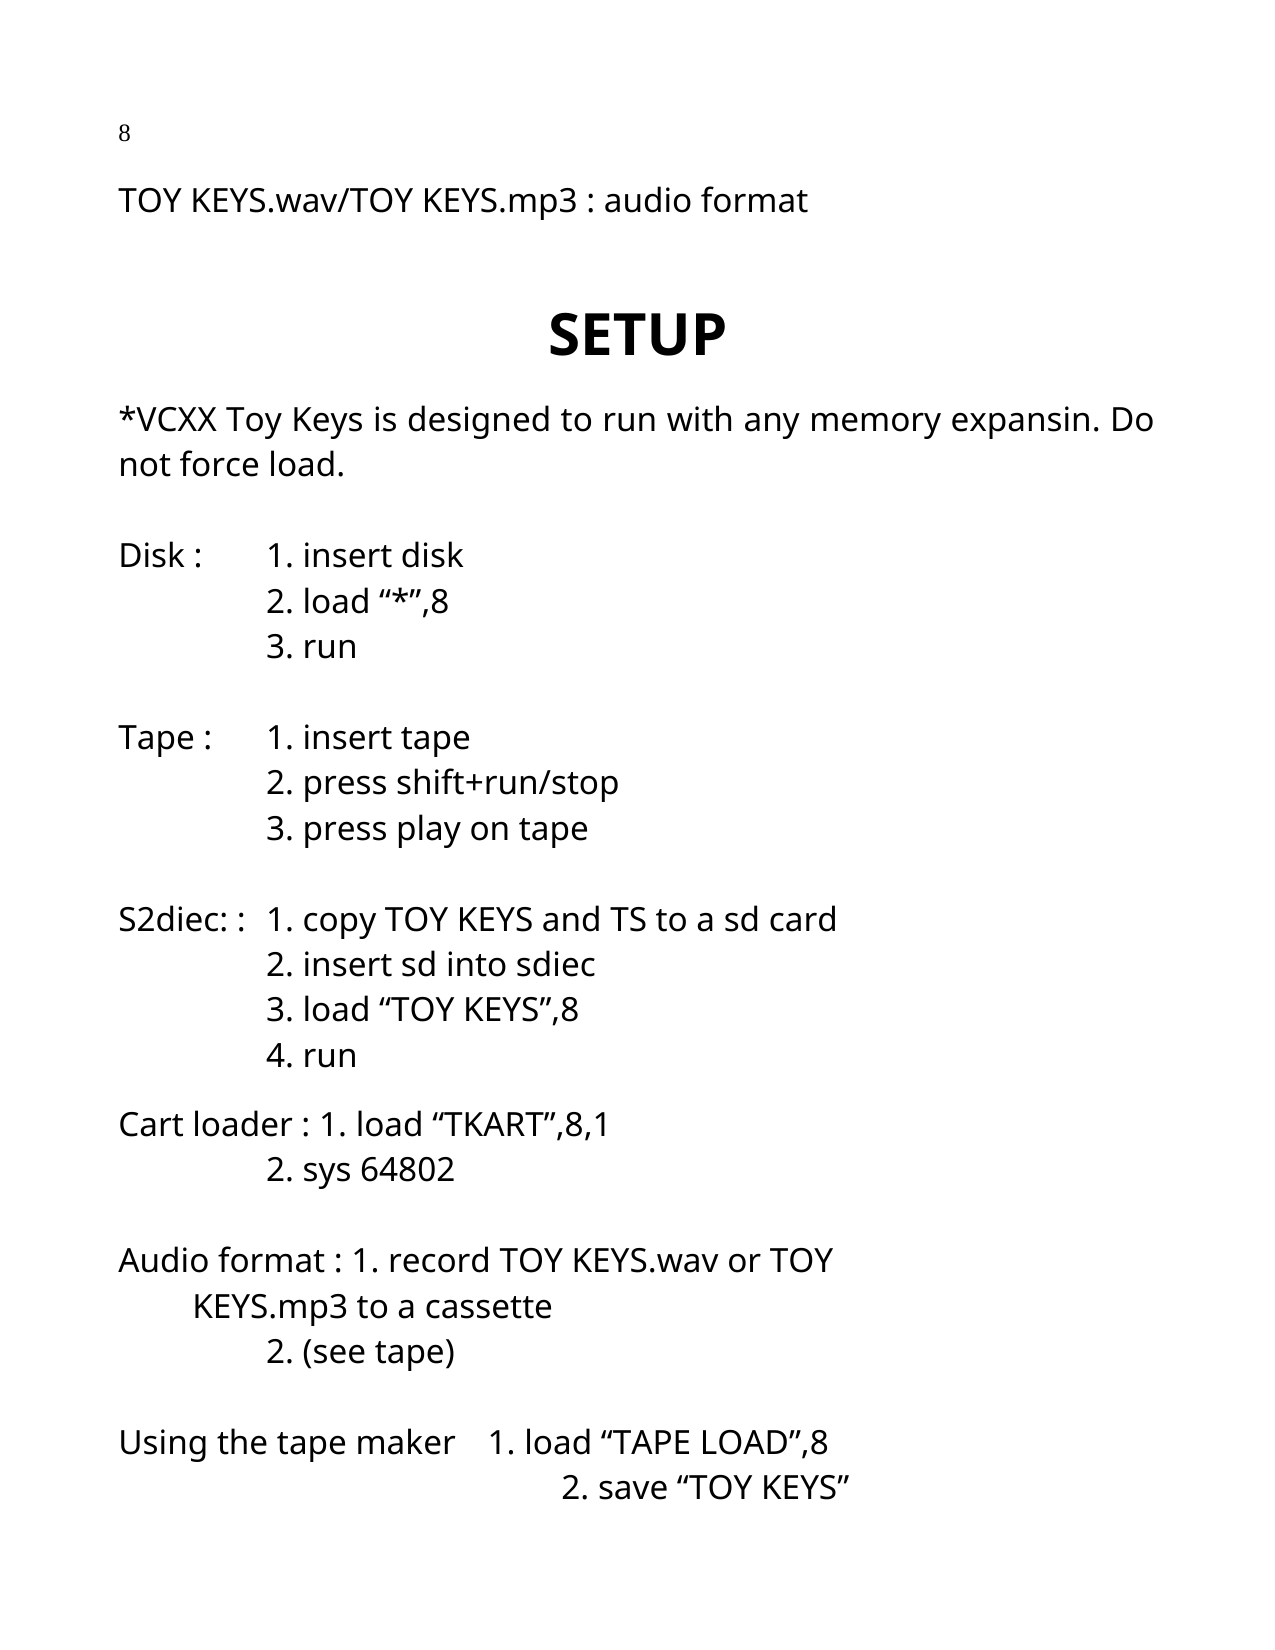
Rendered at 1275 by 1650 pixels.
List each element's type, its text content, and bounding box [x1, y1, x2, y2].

text Audio format : 1. record TOY KEYS.wav or TOY KEYS.mp3 to a cassette [118, 1237, 1157, 1328]
text 2. (see tape) [118, 1328, 1157, 1373]
text TOY KEYS.wav/TOY KEYS.mp3 : audio format [118, 176, 1157, 222]
text 4. run [118, 1032, 1157, 1077]
text Cart loader : 1. load “TKART”,8,1 [118, 1101, 1157, 1146]
text 2. load “*”,8 [118, 577, 1157, 623]
text 2. save “TOY KEYS” [118, 1464, 1157, 1509]
text 3. run [118, 623, 1157, 668]
text Tape : 1. insert tape [118, 714, 1157, 759]
text S2diec: : 1. copy TOY KEYS and TS to a sd card [118, 895, 1157, 941]
text 2. insert sd into sdiec [118, 941, 1157, 986]
text 3. press play on tape [118, 804, 1157, 850]
text 2. press shift+run/stop [118, 759, 1157, 804]
text Disk : 1. insert disk [118, 532, 1157, 577]
text SETUP [118, 293, 1157, 372]
text 2. sys 64802 [118, 1146, 1157, 1192]
text *VCXX Toy Keys is designed to run with any memory expansin. Do not force load. [118, 396, 1157, 487]
text Using the tape maker 1. load “TAPE LOAD”,8 [118, 1419, 1157, 1464]
text 3. load “TOY KEYS”,8 [118, 986, 1157, 1032]
